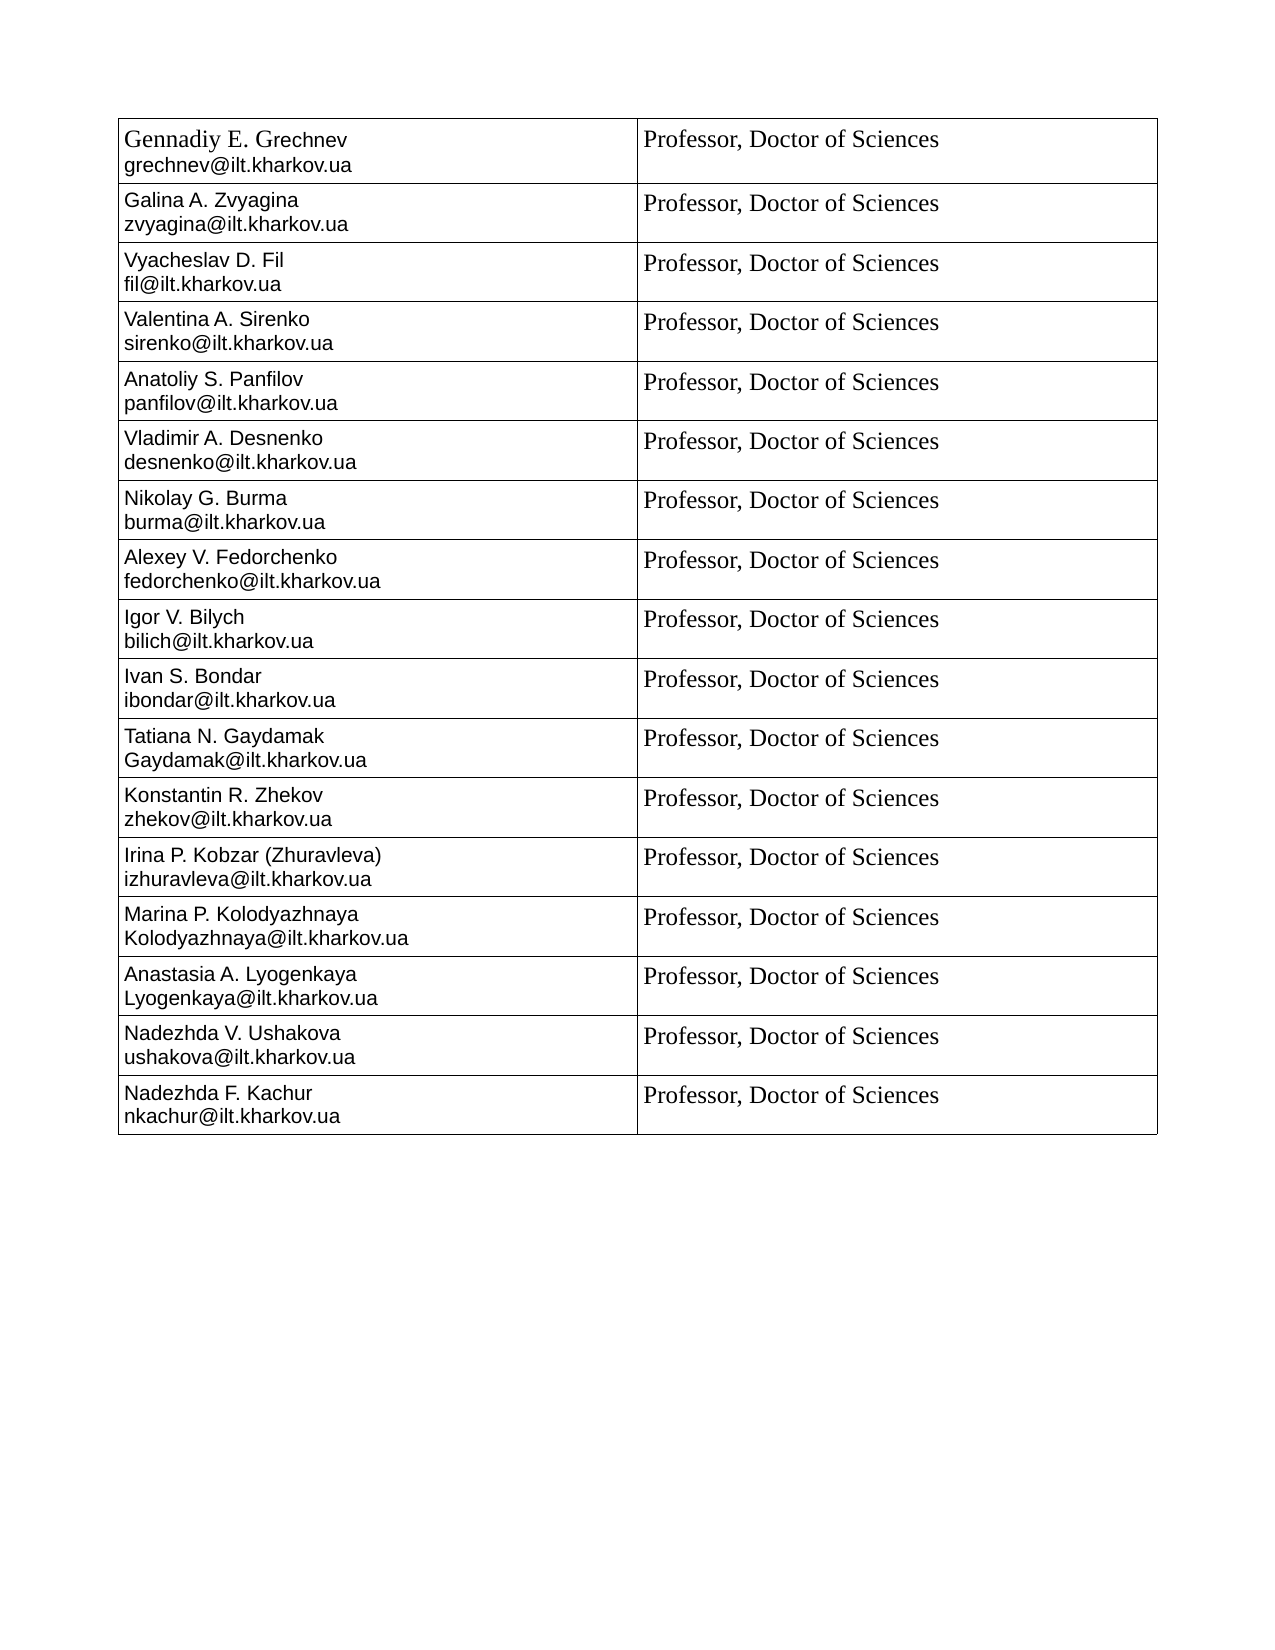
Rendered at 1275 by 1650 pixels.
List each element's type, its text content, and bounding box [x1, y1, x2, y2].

table_cell Nadezhda F. Kachur nkachur@ilt.kharkov.ua [119, 1076, 637, 1134]
table_cell Professor, Doctor of Sciences [638, 540, 1157, 599]
table_cell Professor, Doctor of Sciences [638, 243, 1157, 301]
table_cell Professor, Doctor of Sciences [638, 778, 1157, 837]
table_cell Professor, Doctor of Sciences [638, 659, 1157, 718]
table_cell Professor, Doctor of Sciences [638, 1076, 1157, 1134]
table_header Gennadiy E. Grechnev grechnev@ilt.kharkov.ua [119, 119, 637, 182]
table_cell Professor, Doctor of Sciences [638, 184, 1157, 242]
table_cell Irina P. Kobzar (Zhuravleva) izhuravleva@ilt.kharkov.ua [119, 838, 637, 896]
table_cell Professor, Doctor of Sciences [638, 481, 1157, 539]
table_cell Galina A. Zvyagina zvyagina@ilt.kharkov.ua [119, 184, 637, 242]
table_cell Anatoliy S. Panfilov panfilov@ilt.kharkov.ua [119, 362, 637, 420]
table_cell Nadezhda V. Ushakova ushakova@ilt.kharkov.ua [119, 1016, 637, 1074]
table_cell Ivan S. Bondar ibondar@ilt.kharkov.ua [119, 659, 637, 718]
table_cell Professor, Doctor of Sciences [638, 838, 1157, 896]
table_cell Professor, Doctor of Sciences [638, 1016, 1157, 1074]
table_cell Professor, Doctor of Sciences [638, 719, 1157, 777]
table_cell Igor V. Bilych bilich@ilt.kharkov.ua [119, 600, 637, 658]
table_cell Professor, Doctor of Sciences [638, 302, 1157, 361]
table_cell Tatiana N. Gaydamak Gaydamak@ilt.kharkov.ua [119, 719, 637, 777]
table_cell Vyacheslav D. Fil fil@ilt.kharkov.ua [119, 243, 637, 301]
table_cell Valentina A. Sirenko sirenko@ilt.kharkov.ua [119, 302, 637, 361]
table_cell Alexey V. Fedorchenko fedorchenko@ilt.kharkov.ua [119, 540, 637, 599]
table_cell Professor, Doctor of Sciences [638, 957, 1157, 1015]
table_cell Nikolay G. Burma burma@ilt.kharkov.ua [119, 481, 637, 539]
table_cell Professor, Doctor of Sciences [638, 897, 1157, 956]
table_cell Anastasia A. Lyogenkaya Lyogenkaya@ilt.kharkov.ua [119, 957, 637, 1015]
table_cell Konstantin R. Zhekov zhekov@ilt.kharkov.ua [119, 778, 637, 837]
table_cell Professor, Doctor of Sciences [638, 600, 1157, 658]
table_cell Professor, Doctor of Sciences [638, 362, 1157, 420]
table_cell Vladimir A. Desnenko desnenko@ilt.kharkov.ua [119, 421, 637, 480]
table_header Professor, Doctor of Sciences [638, 119, 1157, 182]
table_cell Professor, Doctor of Sciences [638, 421, 1157, 480]
table_cell Marina P. Kolodyazhnaya Kolodyazhnaya@ilt.kharkov.ua [119, 897, 637, 956]
